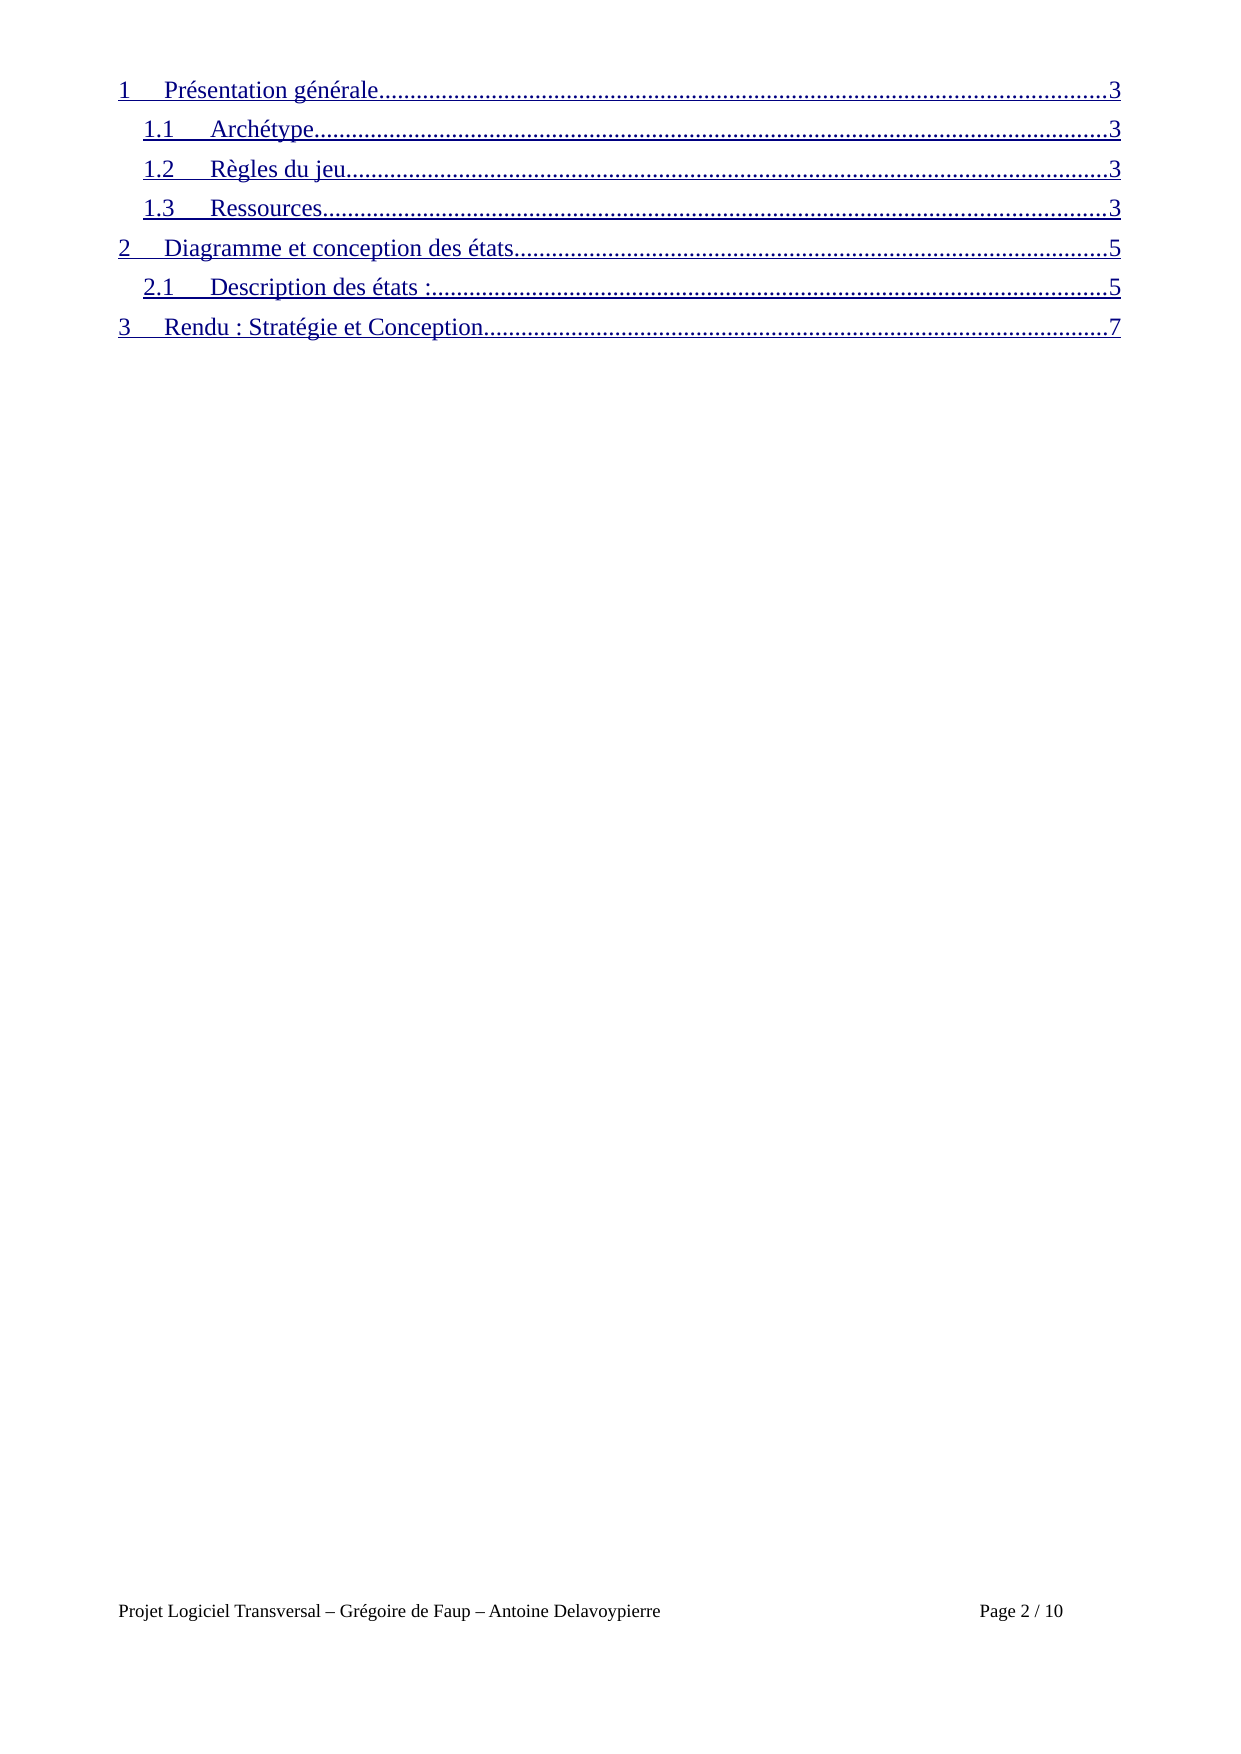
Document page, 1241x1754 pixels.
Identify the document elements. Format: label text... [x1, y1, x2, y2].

text 1.1 Archétype 3 [143, 114, 1122, 143]
text 2 Diagramme et conception des états 5 [118, 233, 1122, 262]
text 3 Rendu : Stratégie et Conception 7 [118, 312, 1122, 341]
text 2.1 Description des états : 5 [143, 272, 1122, 301]
text 1.3 Ressources 3 [143, 193, 1122, 222]
text 1 Présentation générale 3 [118, 75, 1122, 104]
text 1.2 Règles du jeu 3 [143, 154, 1122, 183]
